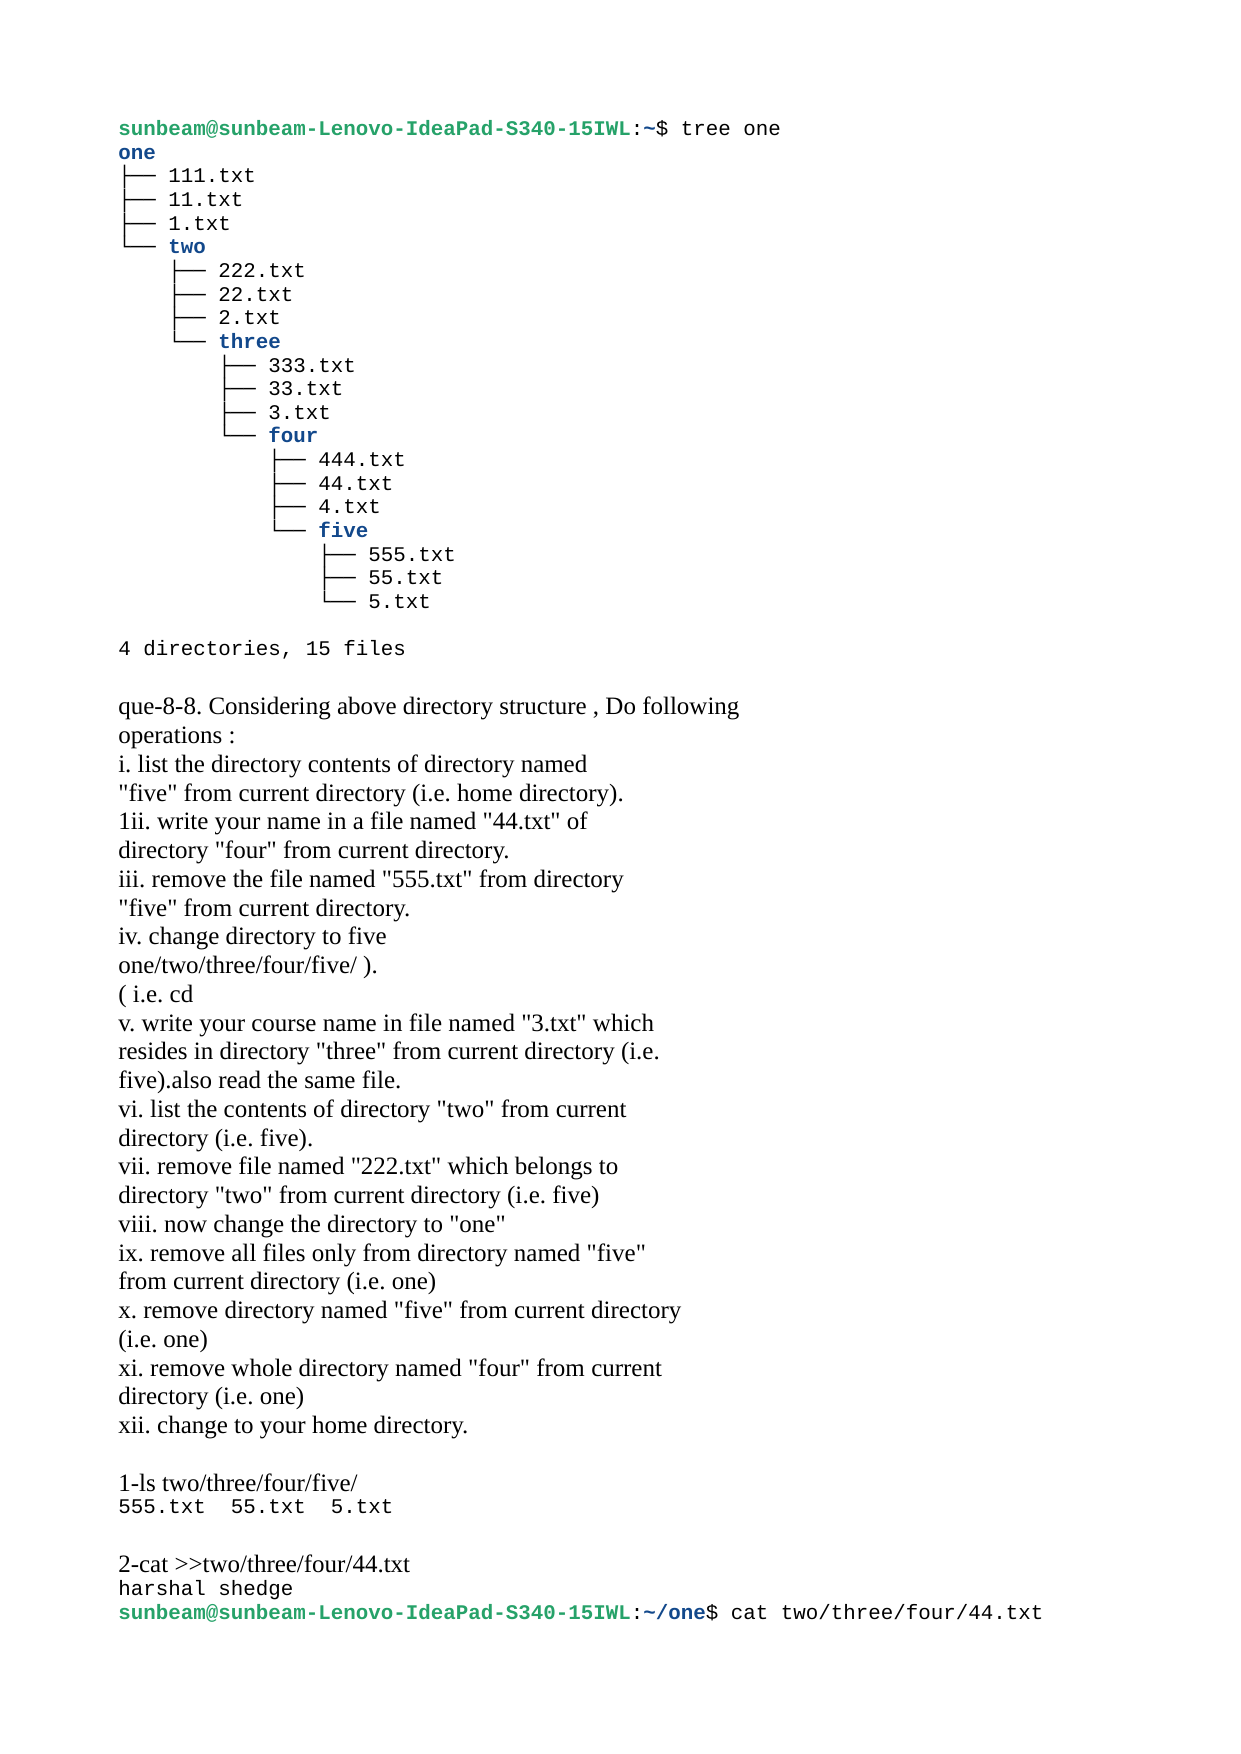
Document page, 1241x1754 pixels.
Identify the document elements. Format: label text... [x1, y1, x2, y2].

text └── 5.txt [118, 591, 1122, 615]
text ├── 3.txt [118, 402, 224, 426]
text ├── 555.txt [325, 544, 1122, 567]
text directory "two" from current directory (i.e. five) [118, 1180, 1122, 1209]
text xii. change to your home directory. [118, 1410, 1122, 1439]
text 1-ls two/three/four/five/ [118, 1468, 1122, 1496]
text ( i.e. cd [118, 979, 1122, 1008]
text ├── 111.txt [118, 165, 1122, 189]
text 1ii. write your name in a file named "44.txt" of [118, 806, 1122, 835]
text sunbeam@sunbeam-Lenovo-IdeaPad-S340-15IWL:~$ tree one [118, 118, 1122, 142]
text (i.e. one) [118, 1324, 1122, 1353]
text └── four [118, 426, 1122, 449]
text iv. change directory to five [118, 921, 1122, 950]
text i. list the directory contents of directory named [118, 749, 1122, 778]
text ├── 44.txt [118, 473, 274, 496]
text ├── 11.txt [118, 189, 1122, 213]
text x. remove directory named "five" from current directory [118, 1295, 1122, 1324]
text ├── 555.txt [118, 544, 324, 567]
text └── five [118, 520, 1122, 544]
text operations : [118, 720, 1122, 749]
text five).also read the same file. [118, 1065, 1122, 1094]
text sunbeam@sunbeam-Lenovo-IdeaPad-S340-15IWL:~/one$ cat two/three/four/44.txt [118, 1602, 1122, 1626]
text ├── 3.txt [225, 402, 1122, 426]
text ├── 44.txt [275, 473, 1122, 496]
text 4 directories, 15 files [118, 638, 1122, 662]
text iii. remove the file named "555.txt" from directory [118, 864, 1122, 893]
text vi. list the contents of directory "two" from current [118, 1094, 1122, 1123]
text directory "four" from current directory. [118, 835, 1122, 864]
text viii. now change the directory to "one" [118, 1209, 1122, 1238]
text ix. remove all files only from directory named "five" [118, 1238, 1122, 1266]
text 555.txt 55.txt 5.txt [118, 1496, 1122, 1520]
text harshal shedge [118, 1578, 1122, 1602]
text que-8-8. Considering above directory structure , Do following [118, 691, 1122, 720]
text one [118, 142, 1122, 165]
text ├── 4.txt [118, 496, 1122, 520]
text "five" from current directory. [118, 893, 1122, 921]
text resides in directory "three" from current directory (i.e. [118, 1036, 1122, 1065]
text v. write your course name in file named "3.txt" which [118, 1008, 1122, 1036]
text directory (i.e. five). [118, 1123, 1122, 1151]
text ├── 22.txt [175, 284, 1122, 307]
text ├── 33.txt [118, 378, 1122, 402]
text from current directory (i.e. one) [118, 1266, 1122, 1295]
text ├── 1.txt [125, 213, 1122, 236]
text "five" from current directory (i.e. home directory). [118, 778, 1122, 806]
text 2-cat >>two/three/four/44.txt [118, 1549, 1122, 1578]
text └── two [118, 236, 1122, 260]
text xi. remove whole directory named "four" from current [118, 1353, 1122, 1381]
text ├── 2.txt [118, 307, 1122, 331]
text ├── 55.txt [118, 567, 1122, 591]
text vii. remove file named "222.txt" which belongs to [118, 1151, 1122, 1180]
text └── three [118, 331, 1122, 354]
text ├── 222.txt [118, 260, 1122, 284]
text one/two/three/four/five/ ). [118, 950, 1122, 979]
text ├── 22.txt [118, 284, 174, 307]
text ├── 444.txt [118, 449, 1122, 473]
text ├── 333.txt [118, 354, 1122, 378]
text directory (i.e. one) [118, 1381, 1122, 1410]
